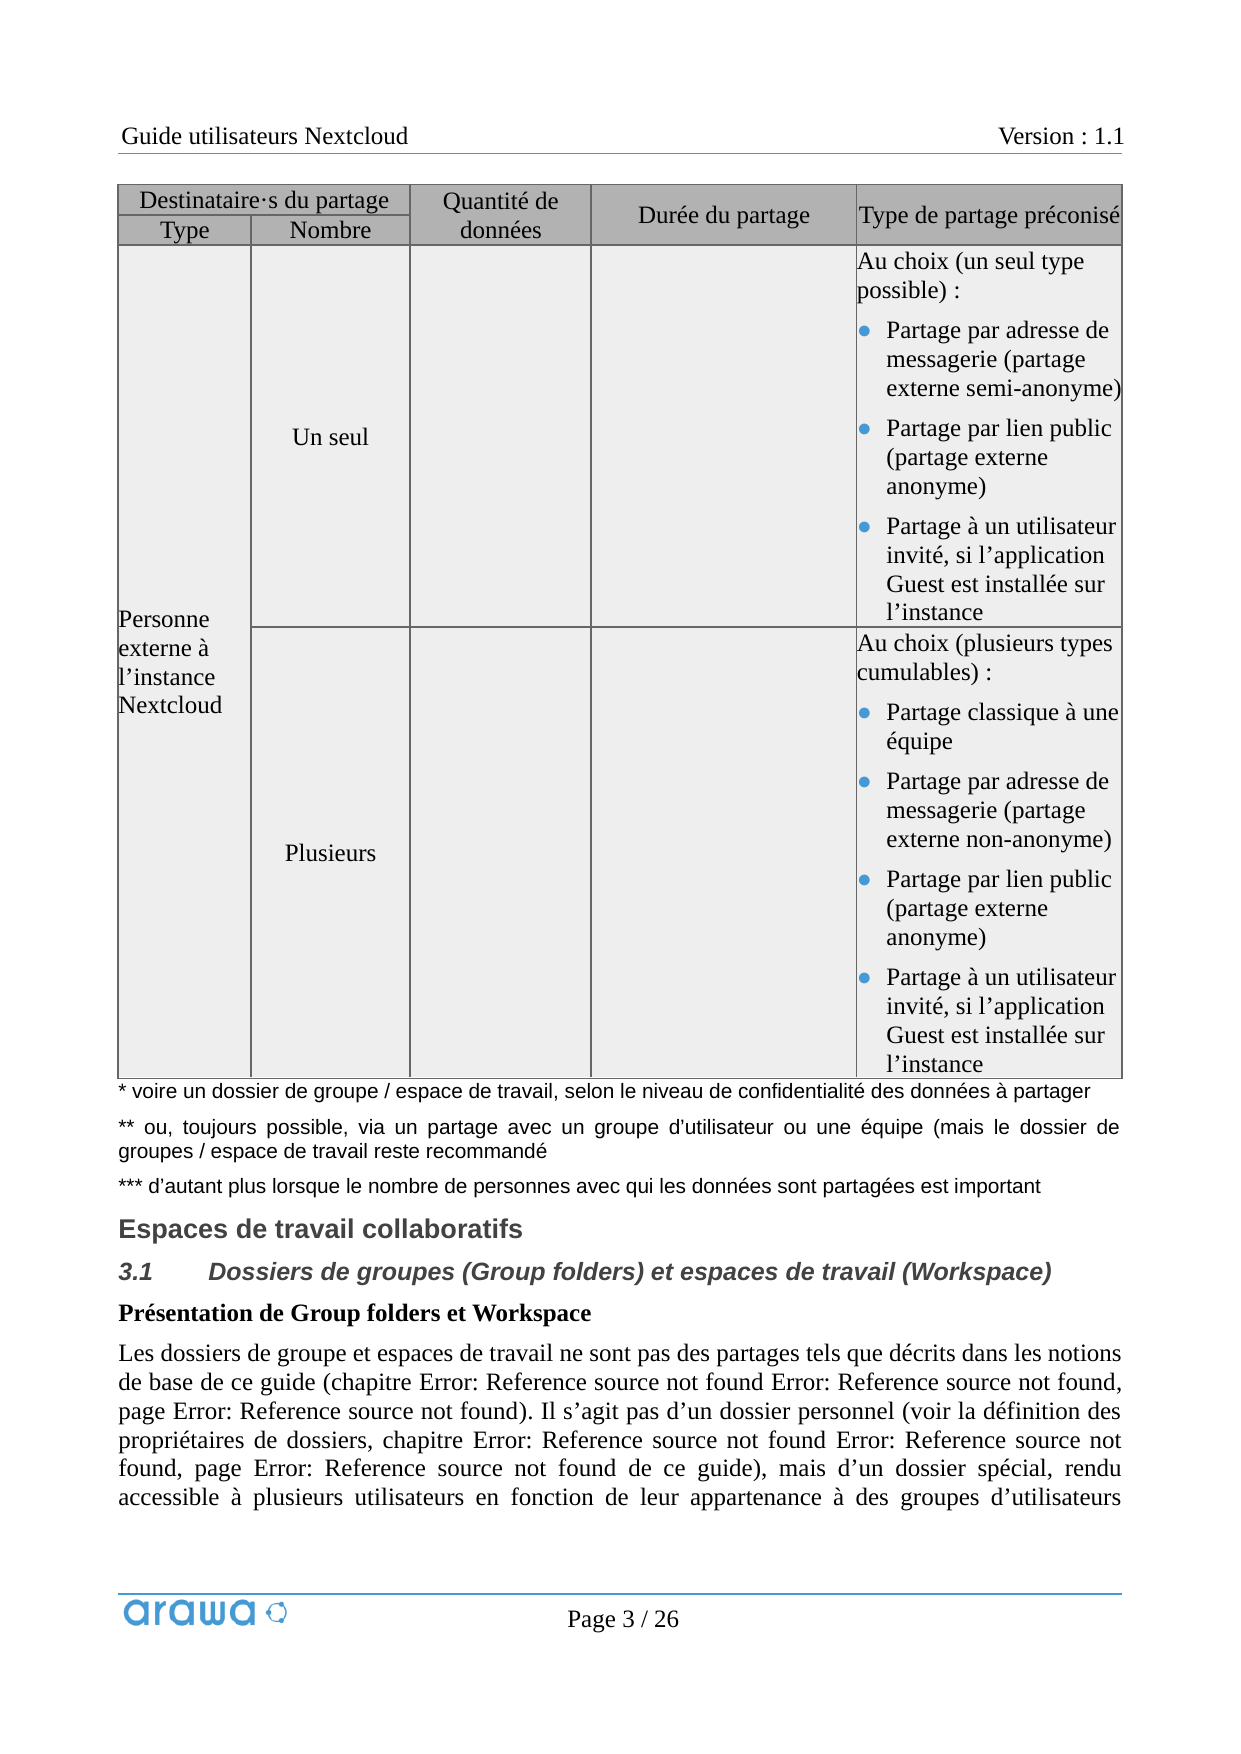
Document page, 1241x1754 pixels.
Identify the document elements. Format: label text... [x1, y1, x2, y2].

table_cell Plusieurs [252, 628, 409, 1077]
table_cell Personne externe à l’instance Nextcloud [119, 246, 250, 1077]
table_header Quantité de données [411, 185, 590, 244]
text ** ou, toujours possible, via un partage avec un groupe d’utilisateur ou une équipe (mais le dossier de groupes / espace de travail reste recommandé [118, 1115, 1122, 1163]
text Présentation de Group folders et Workspace [118, 1298, 1122, 1327]
table_header Destinataire·s du partage [119, 185, 409, 214]
table_cell Au choix (un seul type possible) : Partage par adresse de messagerie (partage externe semi-anonyme) Partage par lien public (partage externe anonyme) Partage à un utilisateur invité, si l’application Guest est installée sur l’instance [857, 246, 1121, 626]
text * voire un dossier de groupe / espace de travail, selon le niveau de confidentialité des données à partager [118, 1079, 1122, 1103]
table_cell [592, 246, 856, 626]
text Les dossiers de groupe et espaces de travail ne sont pas des partages tels que décrits dans les notions de base de ce guide (chapitre Erreur : source de la référence non trouvée Erreur : source de la référence non trouvée, page Erreur : source de la référence non trouvée). Il s’agit pas d’un dossier personnel (voir la définition des propriétaires de dossiers, chapitre Erreur : source de la référence non trouvée Erreur : source de la référence non trouvée, page Erreur : source de la référence non trouvée de ce guide), mais d’un dossier spécial, rendu accessible à plusieurs utilisateurs en fonction de leur appartenance à des groupes d’utilisateurs Nextcloud. Ce dossier de groupe ou espace de travail est créé et géré par un administrateur de l’instance Nextcloud (ou un administrateur délégué). [118, 1338, 1122, 1511]
table_cell Un seul [252, 246, 409, 626]
table_cell Nombre [252, 216, 409, 244]
text *** d’autant plus lorsque le nombre de personnes avec qui les données sont partagées est important [118, 1174, 1122, 1198]
picture [121, 1597, 290, 1628]
table_cell [592, 628, 856, 1077]
table_header Durée du partage [592, 185, 856, 244]
table_cell [411, 246, 590, 626]
subtitle Espaces de travail collaboratifs [118, 1213, 1122, 1244]
subtitle Dossiers de groupes (Group folders) et espaces de travail (Workspace) [118, 1257, 1122, 1285]
table_cell Type [119, 216, 250, 244]
table_cell [411, 628, 590, 1077]
table_cell Au choix (plusieurs types cumulables) : Partage classique à une équipe Partage par adresse de messagerie (partage externe non-anonyme) Partage par lien public (partage externe anonyme) Partage à un utilisateur invité, si l’application Guest est installée sur l’instance [857, 628, 1121, 1077]
table_header Type de partage préconisé [857, 185, 1121, 244]
